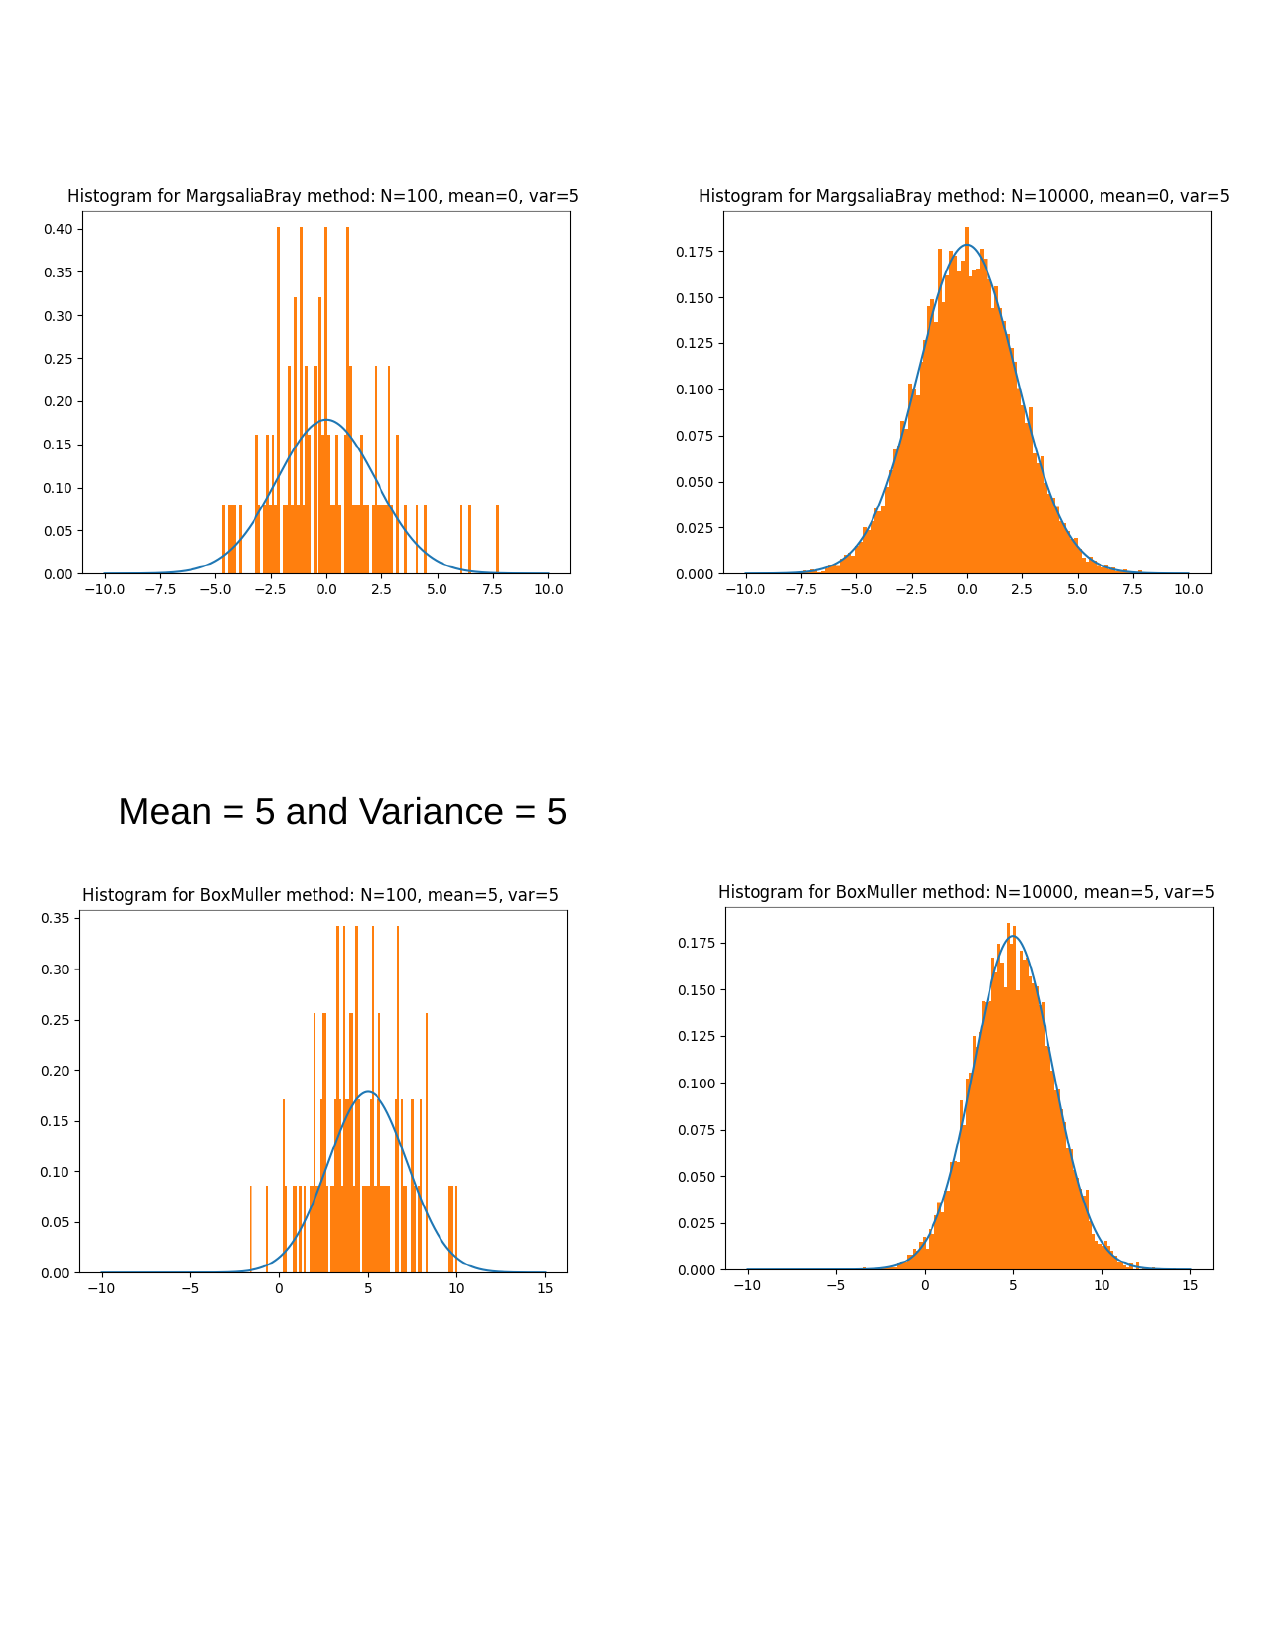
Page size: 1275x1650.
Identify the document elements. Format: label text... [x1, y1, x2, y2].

picture [0, 852, 630, 1324]
text Mean = 5 and Variance = 5 [118, 789, 1157, 832]
picture [646, 849, 1275, 1321]
picture [644, 153, 1273, 625]
picture [3, 153, 633, 625]
